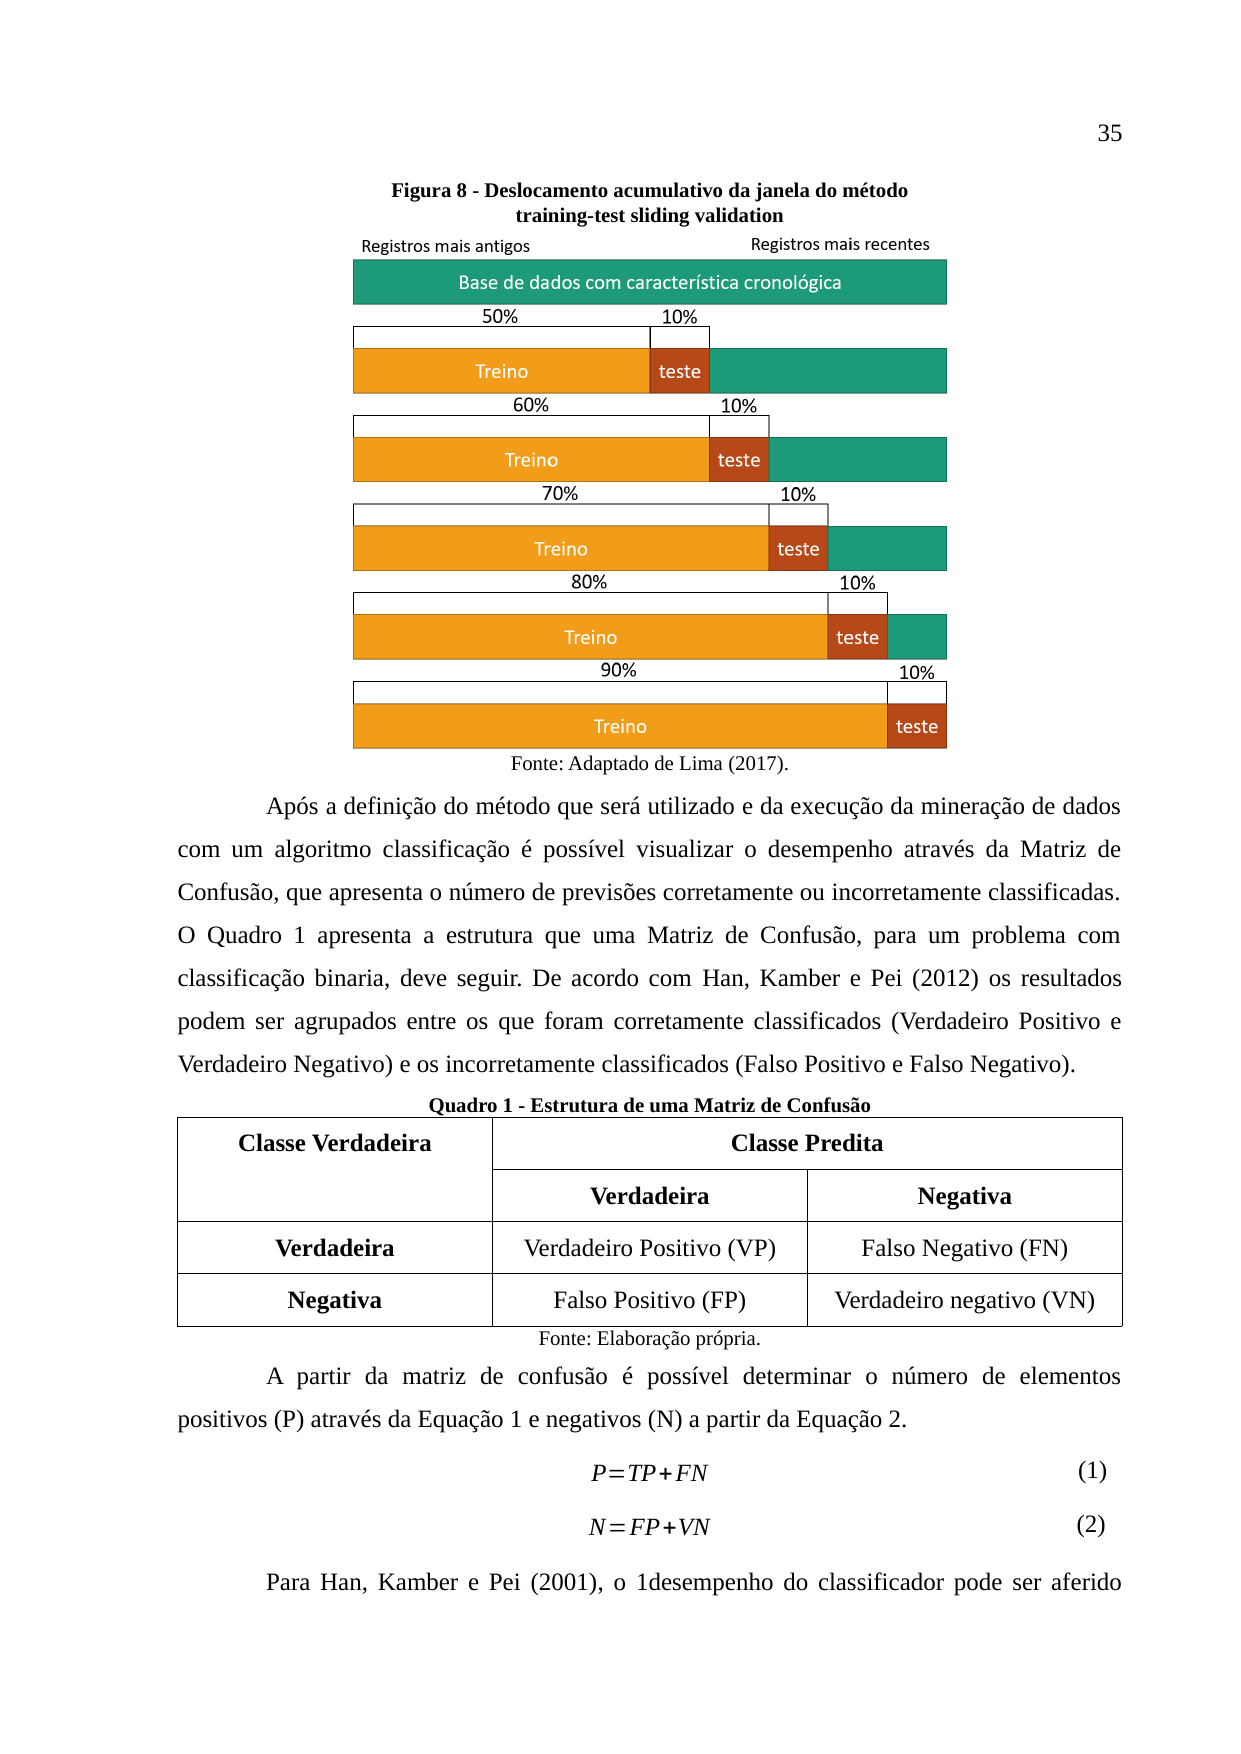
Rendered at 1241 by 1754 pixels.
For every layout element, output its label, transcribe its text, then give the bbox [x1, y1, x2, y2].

table_cell Verdadeira [493, 1170, 807, 1221]
table_cell Negativa [808, 1170, 1122, 1221]
text Figura 8 - Deslocamento acumulativo da janela do método training-test sliding validation [349, 178, 950, 226]
table_header Classe Predita [493, 1118, 1122, 1169]
table_cell Verdadeiro negativo (VN) [808, 1274, 1122, 1326]
text Após a definição do método que será utilizado e da execução da mineração de dados com um algoritmo classificação é possível visualizar o desempenho através da Matriz de Confusão, que apresenta o número de previsões corretamente ou incorretamente classificadas. O Quadro 1 apresenta a estrutura que uma Matriz de Confusão, para um problema com classificação binaria, deve seguir. De acordo com Han, Kamber e Pei (2012) os resultados podem ser agrupados entre os que foram corretamente classificados (Verdadeiro Positivo e Verdadeiro Negativo) e os incorretamente classificados (Falso Positivo e Falso Negativo). [177, 177, 1122, 1078]
text Fonte: Elaboração própria. [177, 1327, 1122, 1350]
text Quadro 1 - Estrutura de uma Matriz de Confusão [177, 1093, 1122, 1117]
table_header Classe Verdadeira [178, 1118, 492, 1221]
table_cell Verdadeiro Positivo (VP) [493, 1222, 807, 1273]
table_cell Falso Negativo (FN) [808, 1222, 1122, 1273]
table_cell Negativa [178, 1274, 492, 1326]
text Para Han, Kamber e Pei (2001), o Figura 1desempenho do classificador pode ser aferido através de algumas métricas. A principal delas é a acurácia, que representa a porcentagem de elementos da conjunto de teste que foram classificados como sua classe verdadeira, esse valor pode ser obtido através da Equação 3. O Recall ou valor de Cobertura consiste na proporção de elementos positivos classificados como positivos, a Equação 4 é utilizada para obtê-lo. A Equação 5 é utilizada para se obter o valor de precisão (Precision) que é a proporção de elementos classificados como positivos e que realmente são positivos. Outra métrica de desempenho que é possível de se obter é a média harmônica entre a Precision e o Recall (Equação 6). [177, 1567, 1122, 1596]
text A partir da matriz de confusão é possível determinar o número de elementos positivos (P) através da Equação 1 e negativos (N) a partir da Equação 2. [177, 1361, 1122, 1433]
table_cell Verdadeira [178, 1222, 492, 1273]
text Fonte: Adaptado de Lima (2017). [349, 751, 950, 774]
picture [349, 226, 951, 751]
table_cell Falso Positivo (FP) [493, 1274, 807, 1326]
